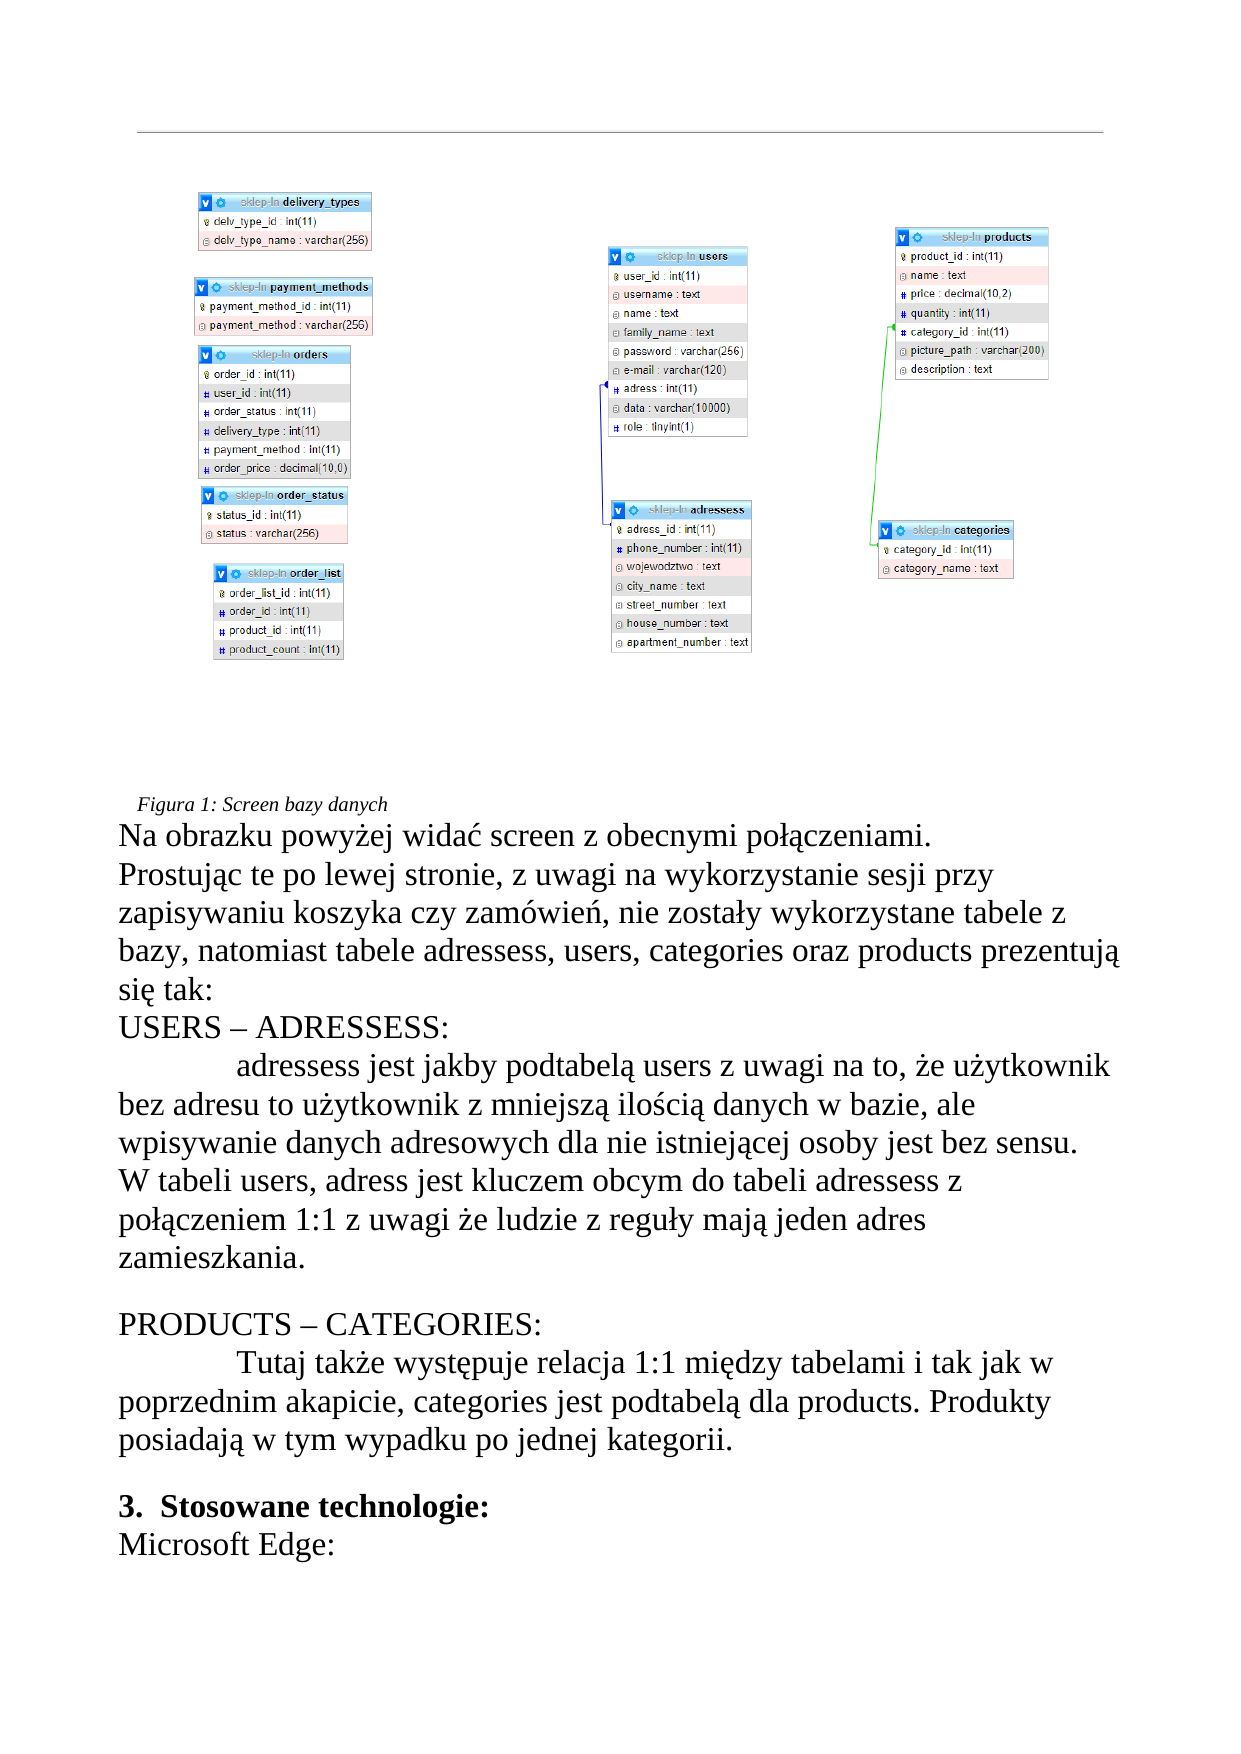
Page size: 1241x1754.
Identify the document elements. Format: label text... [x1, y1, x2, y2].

text USERS – ADRESSESS: [118, 1007, 1122, 1046]
text Figura 1: Screen bazy danych [137, 792, 1103, 816]
text połączeniem 1:1 z uwagi że ludzie z reguły mają jeden adres zamieszkania. [118, 1199, 1122, 1276]
text Prostując te po lewej stronie, z uwagi na wykorzystanie sesji przy zapisywaniu koszyka czy zamówień, nie zostały wykorzystane tabele z bazy, natomiast tabele adressess, users, categories oraz products prezentują się tak: [118, 854, 1122, 1007]
text Tutaj także występuje relacja 1:1 między tabelami i tak jak w poprzednim akapicie, categories jest podtabelą dla products. Produkty posiadają w tym wypadku po jednej kategorii. [118, 1343, 1122, 1458]
picture [136, 130, 1104, 792]
text PRODUCTS – CATEGORIES: [118, 1304, 1122, 1343]
text Microsoft Edge: [118, 1525, 1122, 1563]
text 3. Stosowane technologie: [118, 1486, 1122, 1525]
text adressess jest jakby podtabelą users z uwagi na to, że użytkownik bez adresu to użytkownik z mniejszą ilością danych w bazie, ale wpisywanie danych adresowych dla nie istniejącej osoby jest bez sensu. [118, 1046, 1122, 1161]
text Na obrazku powyżej widać screen z obecnymi połączeniami. [118, 118, 1122, 854]
text W tabeli users, adress jest kluczem obcym do tabeli adressess z [118, 1161, 1122, 1199]
